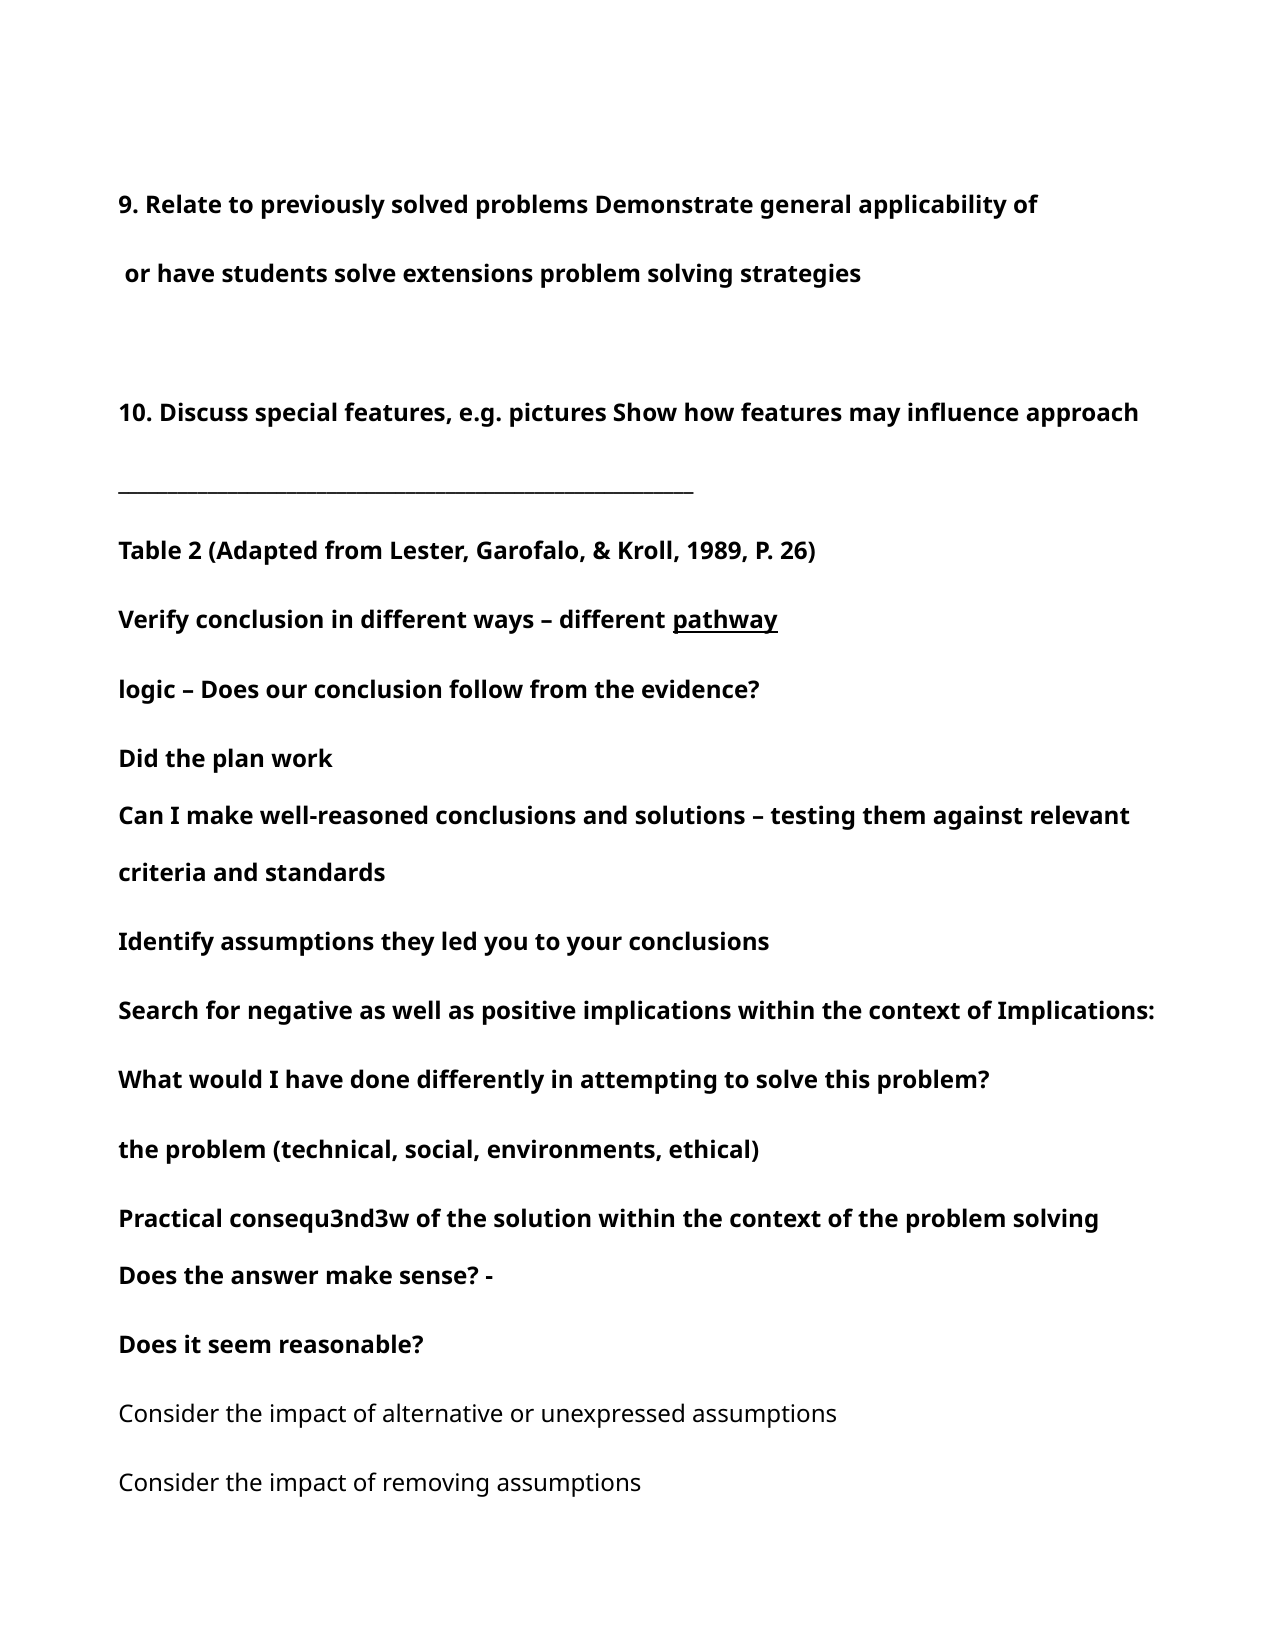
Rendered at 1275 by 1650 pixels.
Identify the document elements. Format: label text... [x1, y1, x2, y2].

text Consider the impact of alternative or unexpressed assumptions [118, 1397, 1157, 1453]
text __________________________________________________________ [118, 464, 1157, 521]
text or have students solve extensions problem solving strategies [118, 257, 1157, 313]
text the problem (technical, social, environments, ethical) [118, 1132, 1157, 1189]
text Identify assumptions they led you to your conclusions [118, 924, 1157, 981]
text logic – Does our conclusion follow from the evidence? [118, 672, 1157, 729]
text Did the plan work Can I make well-reasoned conclusions and solutions – testing them against relevant criteria and standards [118, 742, 1157, 912]
text Search for negative as well as positive implications within the context of Implications: [118, 994, 1157, 1050]
text Table 2 (Adapted from Lester, Garofalo, & Kroll, 1989, P. 26) [118, 534, 1157, 591]
text Practical consequ3nd3w of the solution within the context of the problem solving Does the answer make sense? - [118, 1201, 1157, 1315]
text Verify conclusion in different ways – different pathway [118, 603, 1157, 660]
text What would I have done differently in attempting to solve this problem? [118, 1063, 1157, 1120]
text 10. Discuss special features, e.g. pictures Show how features may influence approach [118, 395, 1157, 452]
text Consider the impact of removing assumptions [118, 1466, 1157, 1523]
text 9. Relate to previously solved problems Demonstrate general applicability of [118, 187, 1157, 244]
text Does it seem reasonable? [118, 1327, 1157, 1384]
